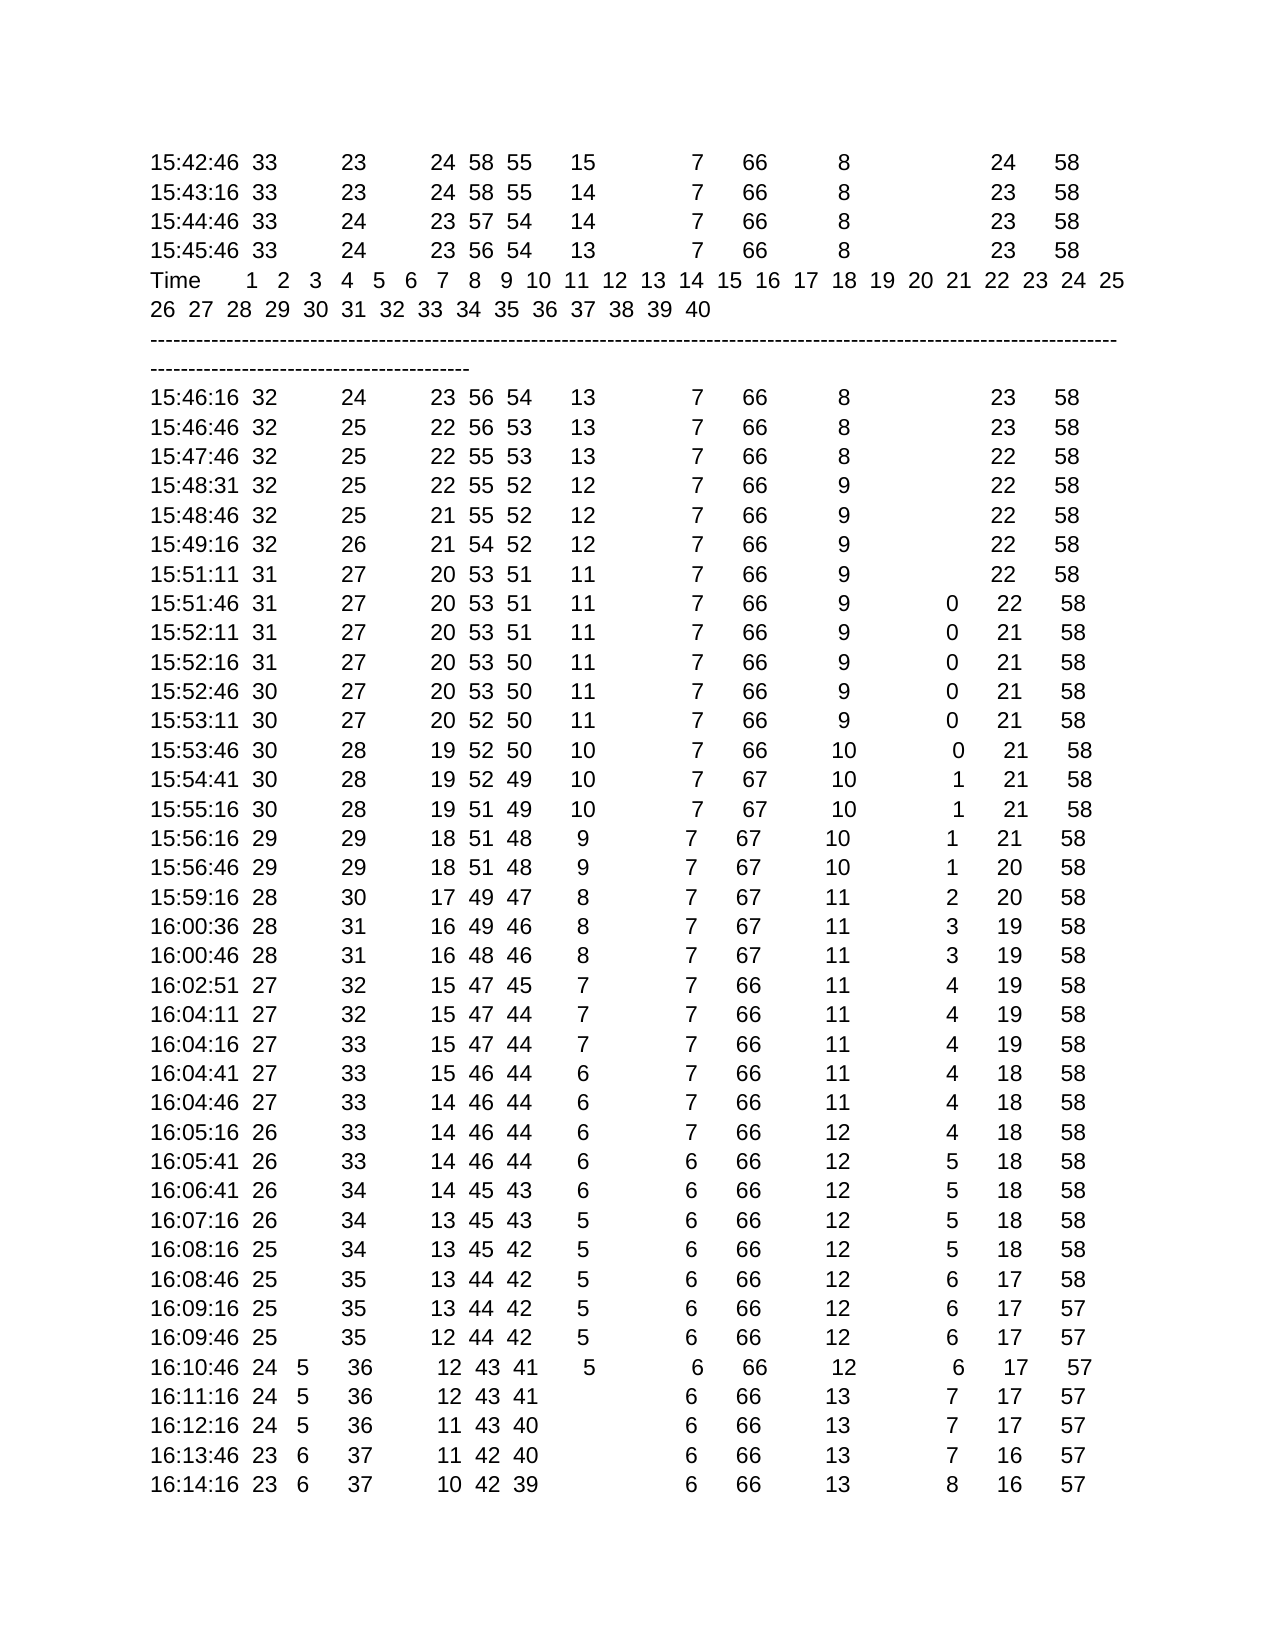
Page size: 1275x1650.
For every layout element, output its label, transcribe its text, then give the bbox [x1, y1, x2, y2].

text 16:12:16 24 5 36 11 43 40 6 66 13 7 17 57 [150, 1413, 1125, 1439]
text 15:47:46 32 25 22 55 53 13 7 66 8 22 58 [150, 444, 1125, 469]
text 15:42:46 33 23 24 58 55 15 7 66 8 24 58 [150, 150, 1125, 176]
text 15:56:46 29 29 18 51 48 9 7 67 10 1 20 58 [150, 855, 1125, 881]
text 16:05:16 26 33 14 46 44 6 7 66 12 4 18 58 [150, 1119, 1125, 1145]
text 16:00:36 28 31 16 49 46 8 7 67 11 3 19 58 [150, 914, 1125, 939]
text 15:48:46 32 25 21 55 52 12 7 66 9 22 58 [150, 502, 1125, 528]
text 16:00:46 28 31 16 48 46 8 7 67 11 3 19 58 [150, 943, 1125, 969]
text 15:52:11 31 27 20 53 51 11 7 66 9 0 21 58 [150, 620, 1125, 646]
text 15:52:16 31 27 20 53 50 11 7 66 9 0 21 58 [150, 649, 1125, 675]
text 16:14:16 23 6 37 10 42 39 6 66 13 8 16 57 [150, 1472, 1125, 1497]
text 16:04:46 27 33 14 46 44 6 7 66 11 4 18 58 [150, 1090, 1125, 1116]
text 16:04:41 27 33 15 46 44 6 7 66 11 4 18 58 [150, 1061, 1125, 1086]
text ------------------------------------------------------------------------------------------------------------------------------------------------------------------------- [150, 326, 1125, 381]
text 16:09:16 25 35 13 44 42 5 6 66 12 6 17 57 [150, 1296, 1125, 1321]
text 15:55:16 30 28 19 51 49 10 7 67 10 1 21 58 [150, 796, 1125, 822]
text 16:04:11 27 32 15 47 44 7 7 66 11 4 19 58 [150, 1002, 1125, 1027]
text 15:59:16 28 30 17 49 47 8 7 67 11 2 20 58 [150, 884, 1125, 910]
text 15:46:46 32 25 22 56 53 13 7 66 8 23 58 [150, 414, 1125, 440]
text 16:10:46 24 5 36 12 43 41 5 6 66 12 6 17 57 [150, 1354, 1125, 1380]
text 15:54:41 30 28 19 52 49 10 7 67 10 1 21 58 [150, 767, 1125, 792]
text 16:13:46 23 6 37 11 42 40 6 66 13 7 16 57 [150, 1442, 1125, 1468]
text 15:53:46 30 28 19 52 50 10 7 66 10 0 21 58 [150, 737, 1125, 763]
text 16:08:16 25 34 13 45 42 5 6 66 12 5 18 58 [150, 1237, 1125, 1262]
text 15:51:11 31 27 20 53 51 11 7 66 9 22 58 [150, 561, 1125, 587]
text 16:05:41 26 33 14 46 44 6 6 66 12 5 18 58 [150, 1149, 1125, 1174]
text 15:48:31 32 25 22 55 52 12 7 66 9 22 58 [150, 473, 1125, 499]
text 15:56:16 29 29 18 51 48 9 7 67 10 1 21 58 [150, 826, 1125, 851]
text 16:07:16 26 34 13 45 43 5 6 66 12 5 18 58 [150, 1207, 1125, 1233]
text 15:53:11 30 27 20 52 50 11 7 66 9 0 21 58 [150, 708, 1125, 734]
text 15:43:16 33 23 24 58 55 14 7 66 8 23 58 [150, 179, 1125, 205]
text 16:02:51 27 32 15 47 45 7 7 66 11 4 19 58 [150, 972, 1125, 998]
text Time 1 2 3 4 5 6 7 8 9 10 11 12 13 14 15 16 17 18 19 20 21 22 23 24 25 26 27 28 29 30 31 32 33 34 35 36 37 38 39 40 [150, 267, 1125, 322]
text 16:11:16 24 5 36 12 43 41 6 66 13 7 17 57 [150, 1384, 1125, 1409]
text 16:04:16 27 33 15 47 44 7 7 66 11 4 19 58 [150, 1031, 1125, 1057]
text 15:52:46 30 27 20 53 50 11 7 66 9 0 21 58 [150, 679, 1125, 704]
text 16:06:41 26 34 14 45 43 6 6 66 12 5 18 58 [150, 1178, 1125, 1204]
text 16:09:46 25 35 12 44 42 5 6 66 12 6 17 57 [150, 1325, 1125, 1351]
text 15:45:46 33 24 23 56 54 13 7 66 8 23 58 [150, 238, 1125, 264]
text 15:49:16 32 26 21 54 52 12 7 66 9 22 58 [150, 532, 1125, 557]
text 16:08:46 25 35 13 44 42 5 6 66 12 6 17 58 [150, 1266, 1125, 1292]
text 15:46:16 32 24 23 56 54 13 7 66 8 23 58 [150, 385, 1125, 411]
text 15:44:46 33 24 23 57 54 14 7 66 8 23 58 [150, 209, 1125, 234]
text 15:51:46 31 27 20 53 51 11 7 66 9 0 22 58 [150, 591, 1125, 616]
